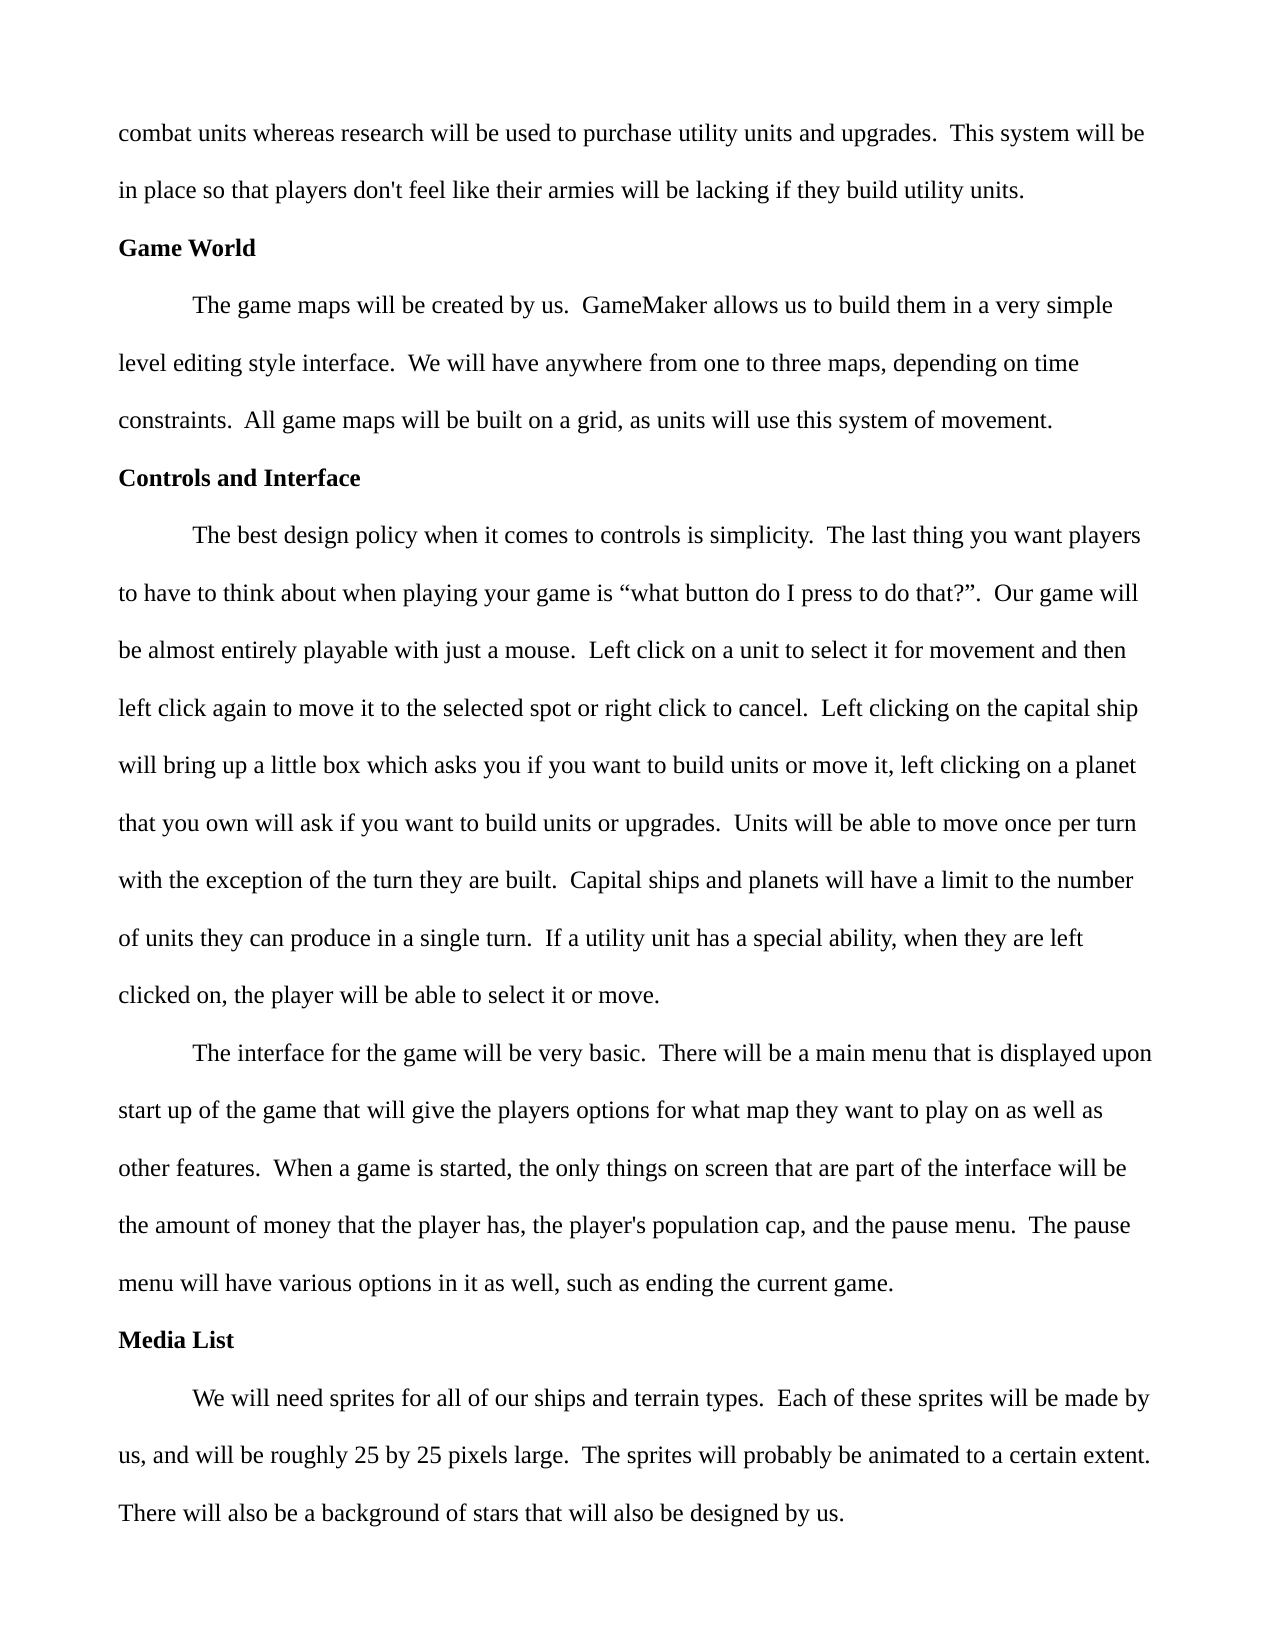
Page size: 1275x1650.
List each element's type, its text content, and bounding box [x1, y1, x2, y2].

text Media List [118, 1326, 1157, 1354]
text We will need sprites for all of our ships and terrain types. Each of these sprites will be made by us, and will be roughly 25 by 25 pixels large. The sprites will probably be animated to a certain extent. There will also be a background of stars that will also be designed by us. [118, 1383, 1157, 1527]
text The interface for the game will be very basic. There will be a main menu that is displayed upon start up of the game that will give the players options for what map they want to play on as well as other features. When a game is started, the only things on screen that are part of the interface will be the amount of money that the player has, the player's population cap, and the pause menu. The pause menu will have various options in it as well, such as ending the current game. [118, 1038, 1157, 1297]
text Controls and Interface [118, 463, 1157, 492]
text combat units whereas research will be used to purchase utility units and upgrades. This system will be in place so that players don't feel like their armies will be lacking if they build utility units. [118, 118, 1157, 204]
text The best design policy when it comes to controls is simplicity. The last thing you want players to have to think about when playing your game is “what button do I press to do that?”. Our game will be almost entirely playable with just a mouse. Left click on a unit to select it for movement and then left click again to move it to the selected spot or right click to cancel. Left clicking on the capital ship will bring up a little box which asks you if you want to build units or move it, left clicking on a planet that you own will ask if you want to build units or upgrades. Units will be able to move once per turn with the exception of the turn they are built. Capital ships and planets will have a limit to the number of units they can produce in a single turn. If a utility unit has a special ability, when they are left clicked on, the player will be able to select it or move. [118, 521, 1157, 1009]
text The game maps will be created by us. GameMaker allows us to build them in a very simple level editing style interface. We will have anywhere from one to three maps, depending on time constraints. All game maps will be built on a grid, as units will use this system of movement. [118, 291, 1157, 434]
text Game World [118, 233, 1157, 262]
